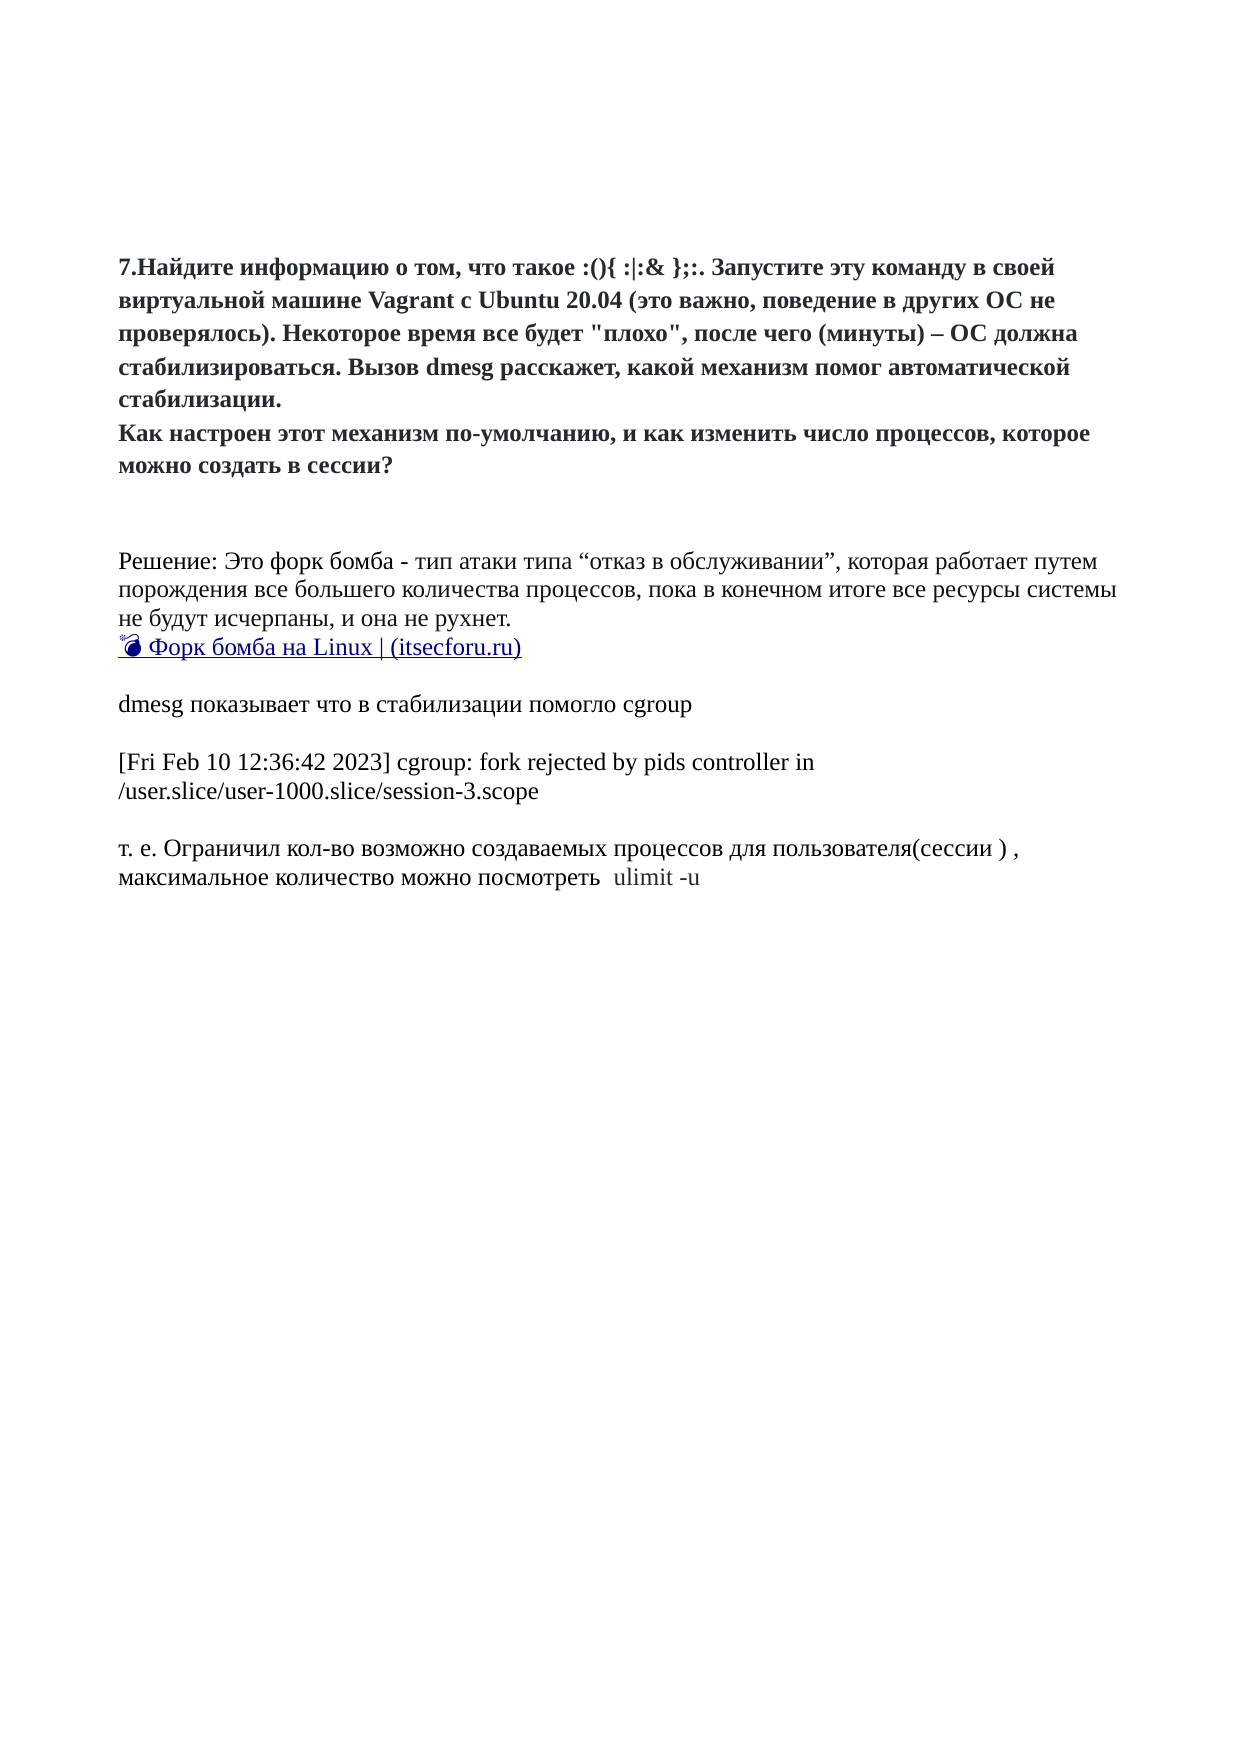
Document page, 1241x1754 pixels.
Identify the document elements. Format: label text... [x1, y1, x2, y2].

text dmesg показывает что в стабилизации помогло cgroup [118, 689, 1122, 718]
text 💣 Форк бомба на Linux | (itsecforu.ru) [118, 632, 1122, 661]
text 7.Найдите информацию о том, что такое :(){ :|:& };:. Запустите эту команду в своей виртуальной машине Vagrant с Ubuntu 20.04 (это важно, поведение в других ОС не проверялось). Некоторое время все будет "плохо", после чего (минуты) – ОС должна стабилизироваться. Вызов dmesg расскажет, какой механизм помог автоматической стабилизации. Как настроен этот механизм по-умолчанию, и как изменить число процессов, которое можно создать в сессии? [118, 252, 1122, 479]
text [Fri Feb 10 12:36:42 2023] cgroup: fork rejected by pids controller in /user.slice/user-1000.slice/session-3.scope [118, 747, 1122, 804]
text т. е. Ограничил кол-во возможно создаваемых процессов для пользователя(сессии ) , максимальное количество можно посмотреть ulimit -u [118, 833, 1122, 891]
text Решение: Это форк бомба - тип атаки типа “отказ в обслуживании”, которая работает путем порождения все большего количества процессов, пока в конечном итоге все ресурсы системы не будут исчерпаны, и она не рухнет. [118, 546, 1122, 632]
